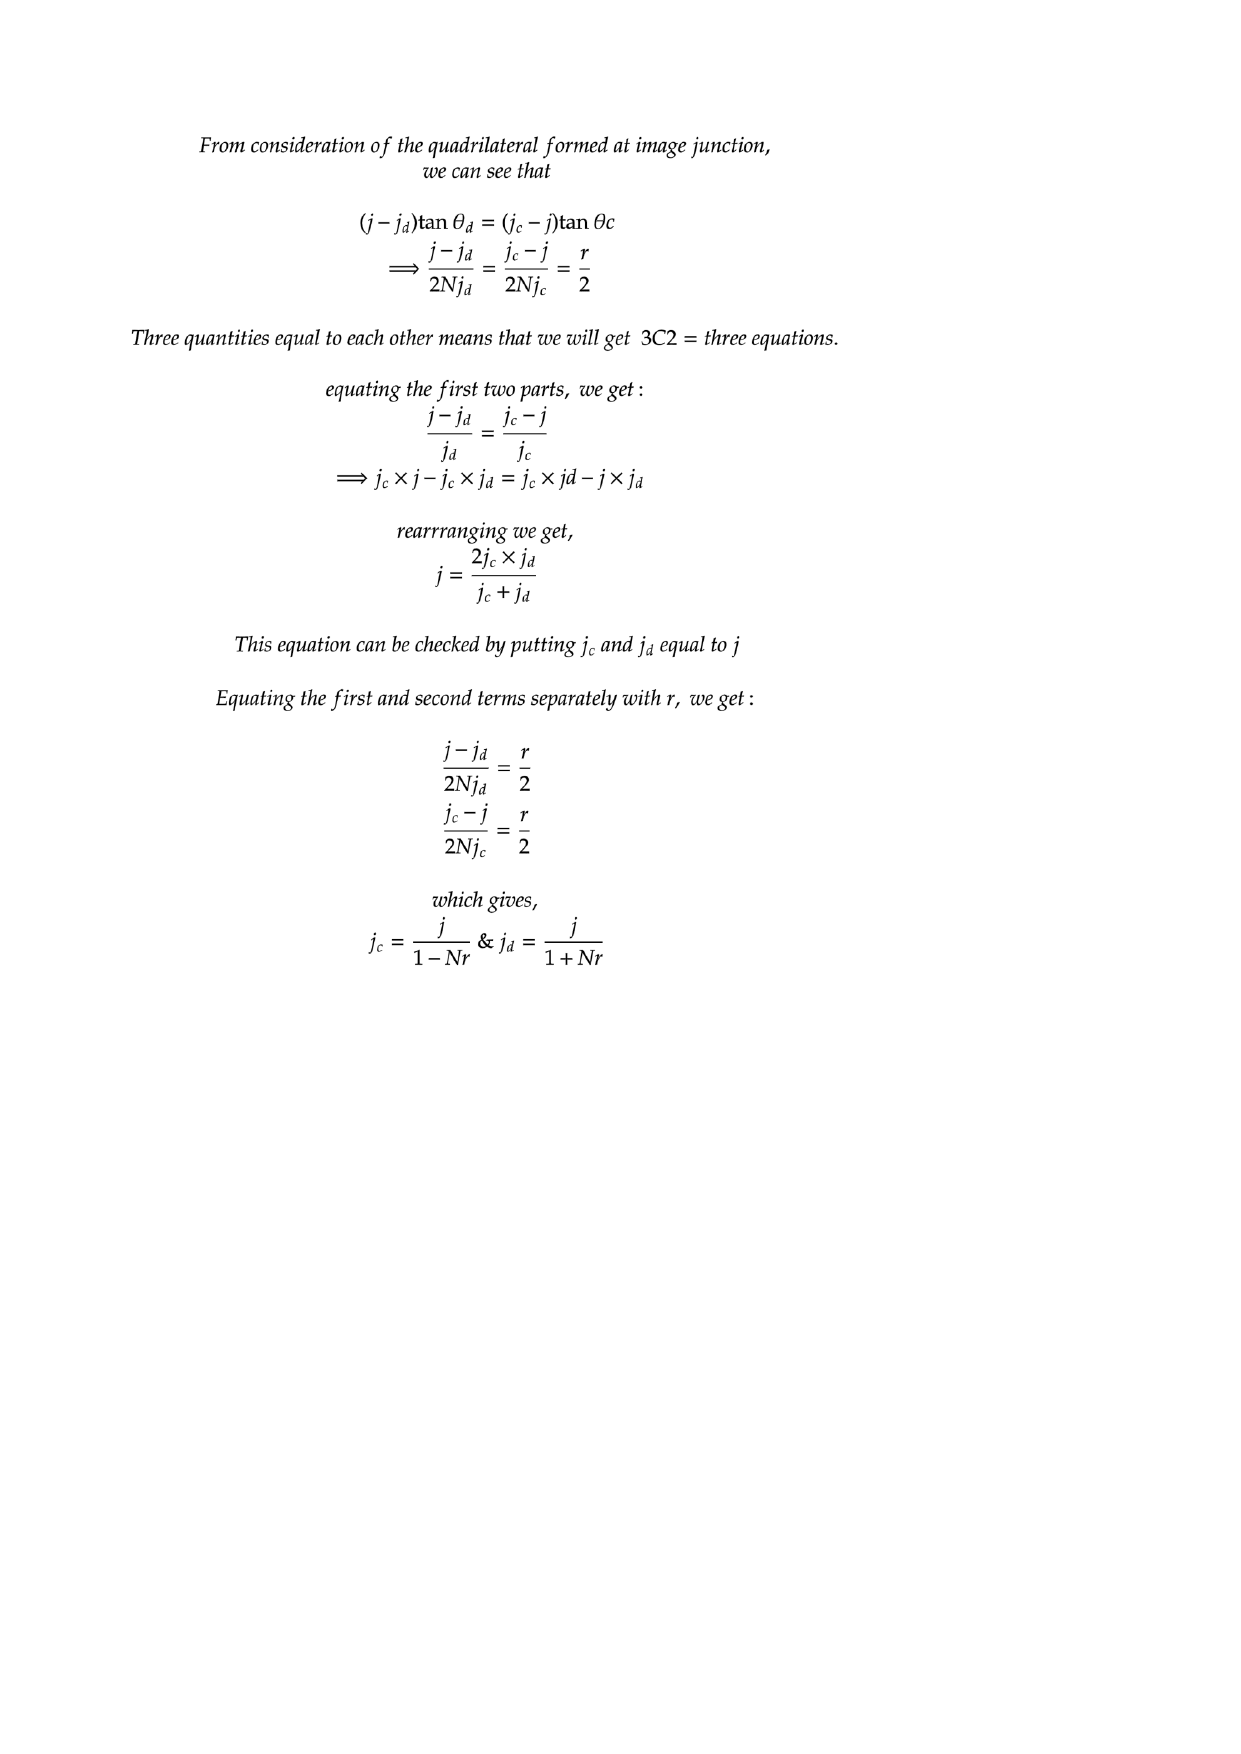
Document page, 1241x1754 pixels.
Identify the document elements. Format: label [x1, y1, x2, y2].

picture [118, 118, 855, 977]
